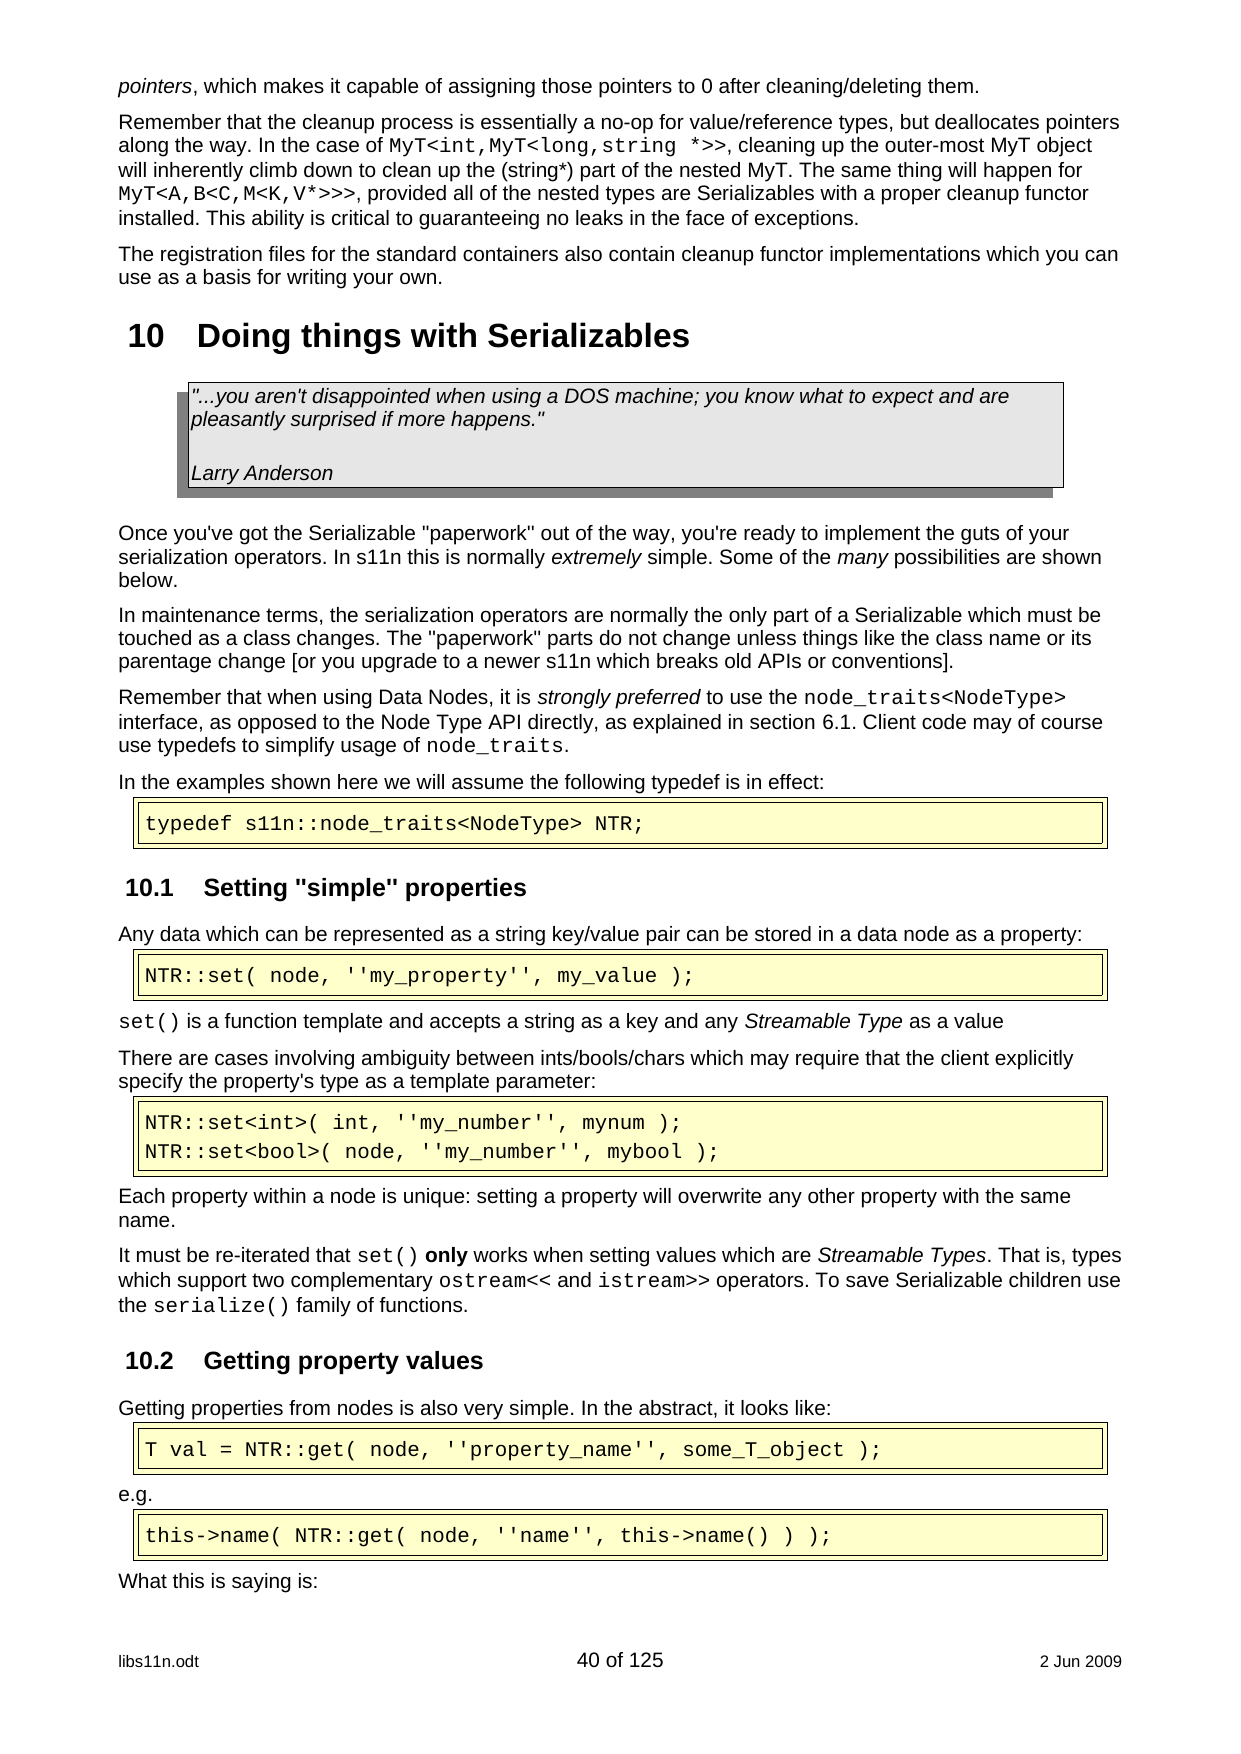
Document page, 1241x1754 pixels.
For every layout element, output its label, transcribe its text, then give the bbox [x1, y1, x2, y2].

text NTR::set<int>( int, ''my_number'', mynum ); [134, 1097, 1107, 1124]
text this->name( NTR::get( node, ''name'', this->name() ) ); [134, 1510, 1107, 1560]
subtitle Setting ''simple'' properties [118, 873, 1122, 901]
text In the examples shown here we will assume the following typedef is in effect: [118, 771, 1122, 794]
text NTR::set( node, ''my_property'', my_value ); [134, 950, 1107, 1000]
text "...you aren't disappointed when using a DOS machine; you know what to expect and are pleasantly surprised if more happens." [189, 383, 1063, 431]
text Getting properties from nodes is also very simple. In the abstract, it looks like: [118, 1396, 1122, 1419]
subtitle Doing things with Serializables [118, 317, 1122, 354]
text T val = NTR::get( node, ''property_name'', some_T_object ); [134, 1423, 1107, 1474]
text Each property within a node is unique: setting a property will overwrite any other property with the same name. [118, 1185, 1122, 1231]
text In maintenance terms, the serialization operators are normally the only part of a Serializable which must be touched as a class changes. The ''paperwork'' parts do not change unless things like the class name or its parentage change [or you upgrade to a newer s11n which breaks old APIs or conventions]. [118, 604, 1122, 673]
text typedef s11n::node_traits<NodeType> NTR; [134, 798, 1107, 848]
text Larry Anderson [189, 458, 1063, 487]
text set() is a function template and accepts a string as a key and any Streamable Type as a value [118, 1009, 1122, 1034]
text pointers, which makes it capable of assigning those pointers to 0 after cleaning/deleting them. [118, 75, 1122, 98]
subtitle Getting property values [118, 1347, 1122, 1375]
text Once you've got the Serializable ''paperwork'' out of the way, you're ready to implement the guts of your serialization operators. In s11n this is normally extremely simple. Some of the many possibilities are shown below. [118, 522, 1122, 592]
text Remember that when using Data Nodes, it is strongly preferred to use the node_traits<NodeType> interface, as opposed to the Node Type API directly, as explained in section 6.1. Client code may of course use typedefs to simplify usage of node_traits. [118, 685, 1122, 759]
text Remember that the cleanup process is essentially a no-op for value/reference types, but deallocates pointers along the way. In the case of MyT<int,MyT<long,string *>>, cleaning up the outer-most MyT object will inherently climb down to clean up the (string*) part of the nested MyT. The same thing will happen for MyT<A,B<C,M<K,V*>>>, provided all of the nested types are Serializables with a proper cleanup functor installed. This ability is critical to guaranteeing no leaks in the face of exceptions. [118, 110, 1122, 230]
text e.g. [118, 1483, 1122, 1506]
text There are cases involving ambiguity between ints/bools/chars which may require that the client explicitly specify the property's type as a template parameter: [118, 1047, 1122, 1093]
text NTR::set<bool>( node, ''my_number'', mybool ); [134, 1124, 1107, 1176]
text It must be re-iterated that set() only works when setting values which are Streamable Types. That is, types which support two complementary ostream<< and istream>> operators. To save Serializable children use the serialize() family of functions. [118, 1243, 1122, 1319]
text Any data which can be represented as a string key/value pair can be stored in a data node as a property: [118, 923, 1122, 946]
text What this is saying is: [118, 1569, 1122, 1593]
text The registration files for the standard containers also contain cleanup functor implementations which you can use as a basis for writing your own. [118, 242, 1122, 288]
